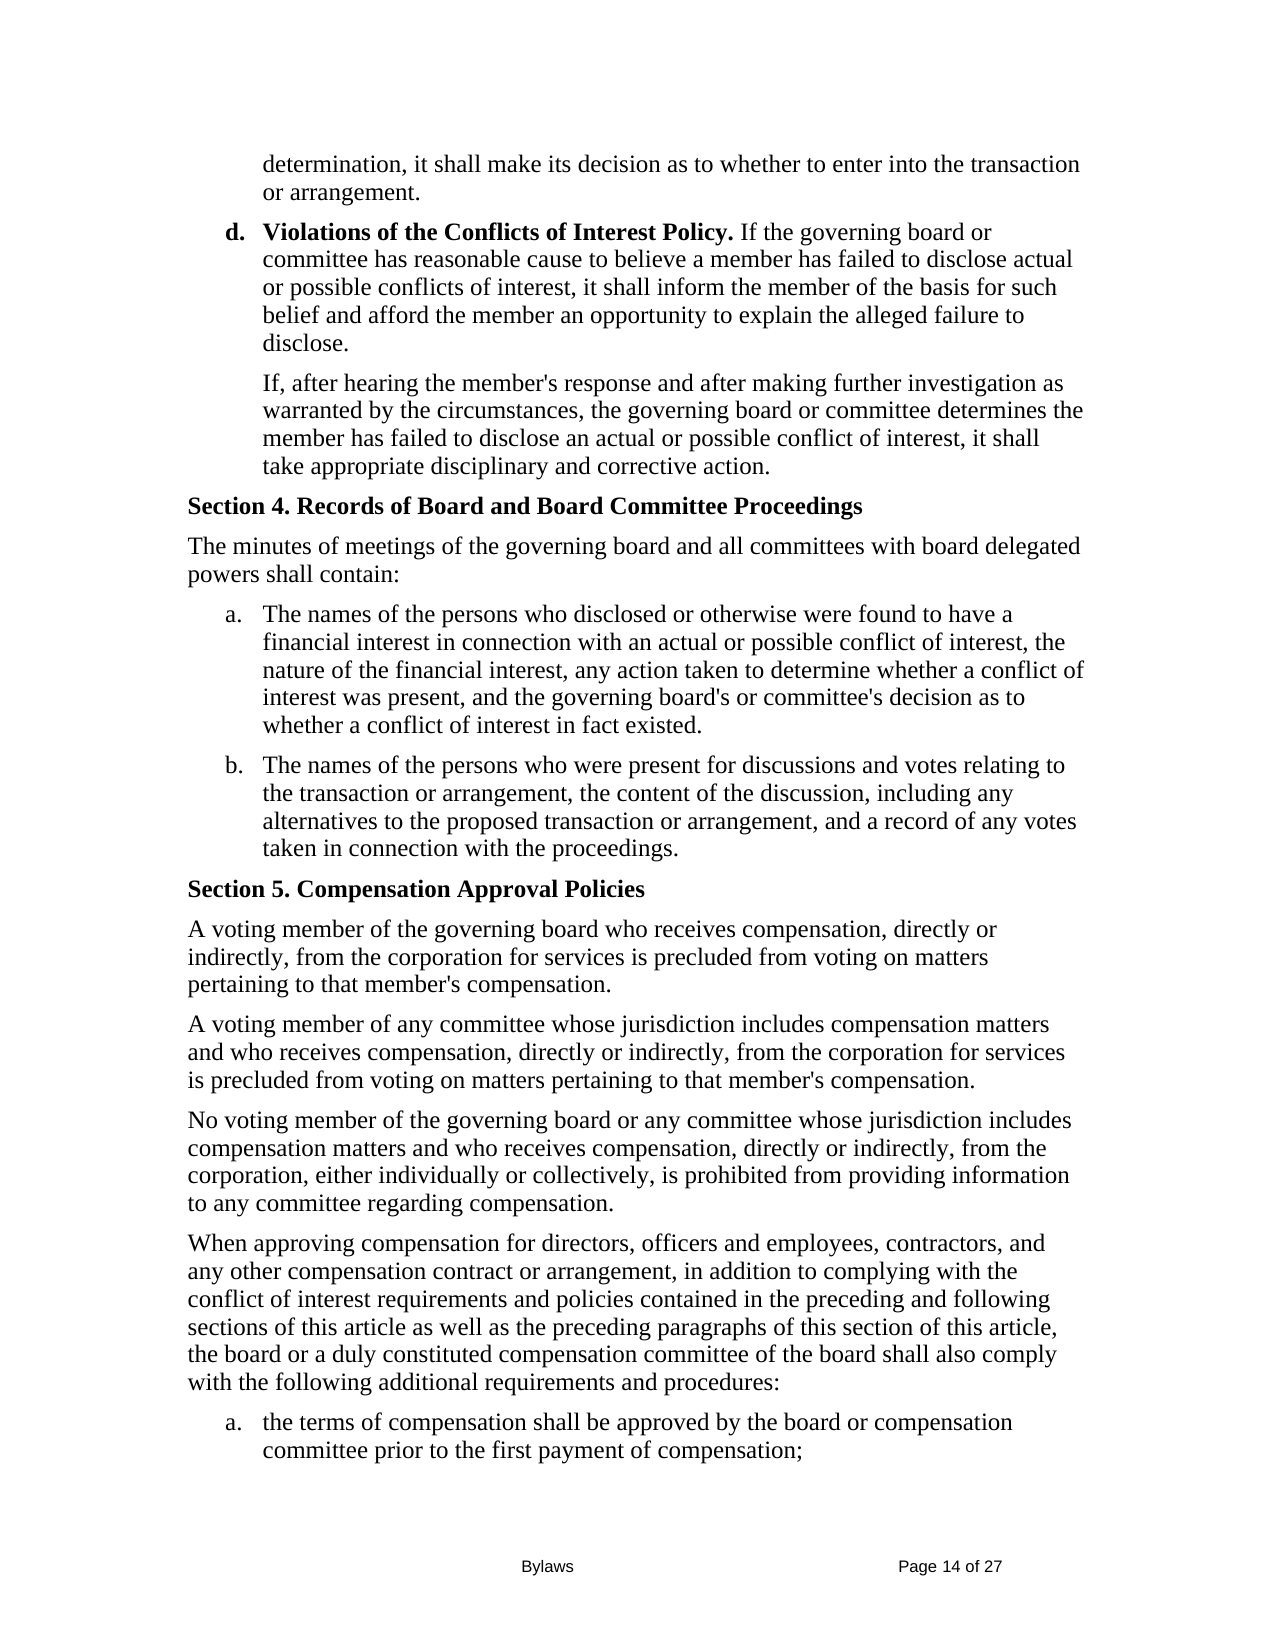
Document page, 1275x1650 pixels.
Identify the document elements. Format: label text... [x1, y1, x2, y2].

text No voting member of the governing board or any committee whose jurisdiction includes compensation matters and who receives compensation, directly or indirectly, from the corporation, either individually or collectively, is prohibited from providing information to any committee regarding compensation. [187, 1106, 1087, 1217]
text If, after hearing the member's response and after making further investigation as warranted by the circumstances, the governing board or committee determines the member has failed to disclose an actual or possible conflict of interest, it shall take appropriate disciplinary and corrective action. [225, 369, 1087, 480]
text Section 5. Compensation Approval Policies [187, 875, 1087, 902]
text d. Violations of the Conflicts of Interest Policy. If the governing board or committee has reasonable cause to believe a member has failed to disclose actual or possible conflicts of interest, it shall inform the member of the basis for such belief and afford the member an opportunity to explain the alleged failure to disclose. [225, 218, 1087, 356]
text When approving compensation for directors, officers and employees, contractors, and any other compensation contract or arrangement, in addition to complying with the conflict of interest requirements and policies contained in the preceding and following sections of this article as well as the preceding paragraphs of this section of this article, the board or a duly constituted compensation committee of the board shall also comply with the following additional requirements and procedures: [187, 1229, 1087, 1396]
text The minutes of meetings of the governing board and all committees with board delegated powers shall contain: [187, 532, 1087, 588]
text a. the terms of compensation shall be approved by the board or compensation committee prior to the first payment of compensation; [225, 1408, 1087, 1464]
text a. The names of the persons who disclosed or otherwise were found to have a financial interest in connection with an actual or possible conflict of interest, the nature of the financial interest, any action taken to determine whether a conflict of interest was present, and the governing board's or committee's decision as to whether a conflict of interest in fact existed. [225, 600, 1087, 739]
text A voting member of the governing board who receives compensation, directly or indirectly, from the corporation for services is precluded from voting on matters pertaining to that member's compensation. [187, 915, 1087, 998]
text b. The names of the persons who were present for discussions and votes relating to the transaction or arrangement, the content of the discussion, including any alternatives to the proposed transaction or arrangement, and a record of any votes taken in connection with the proceedings. [225, 751, 1087, 862]
text determination, it shall make its decision as to whether to enter into the transaction or arrangement. [225, 150, 1087, 205]
text Section 4. Records of Board and Board Committee Proceedings [187, 492, 1087, 520]
text A voting member of any committee whose jurisdiction includes compensation matters and who receives compensation, directly or indirectly, from the corporation for services is precluded from voting on matters pertaining to that member's compensation. [187, 1011, 1087, 1094]
